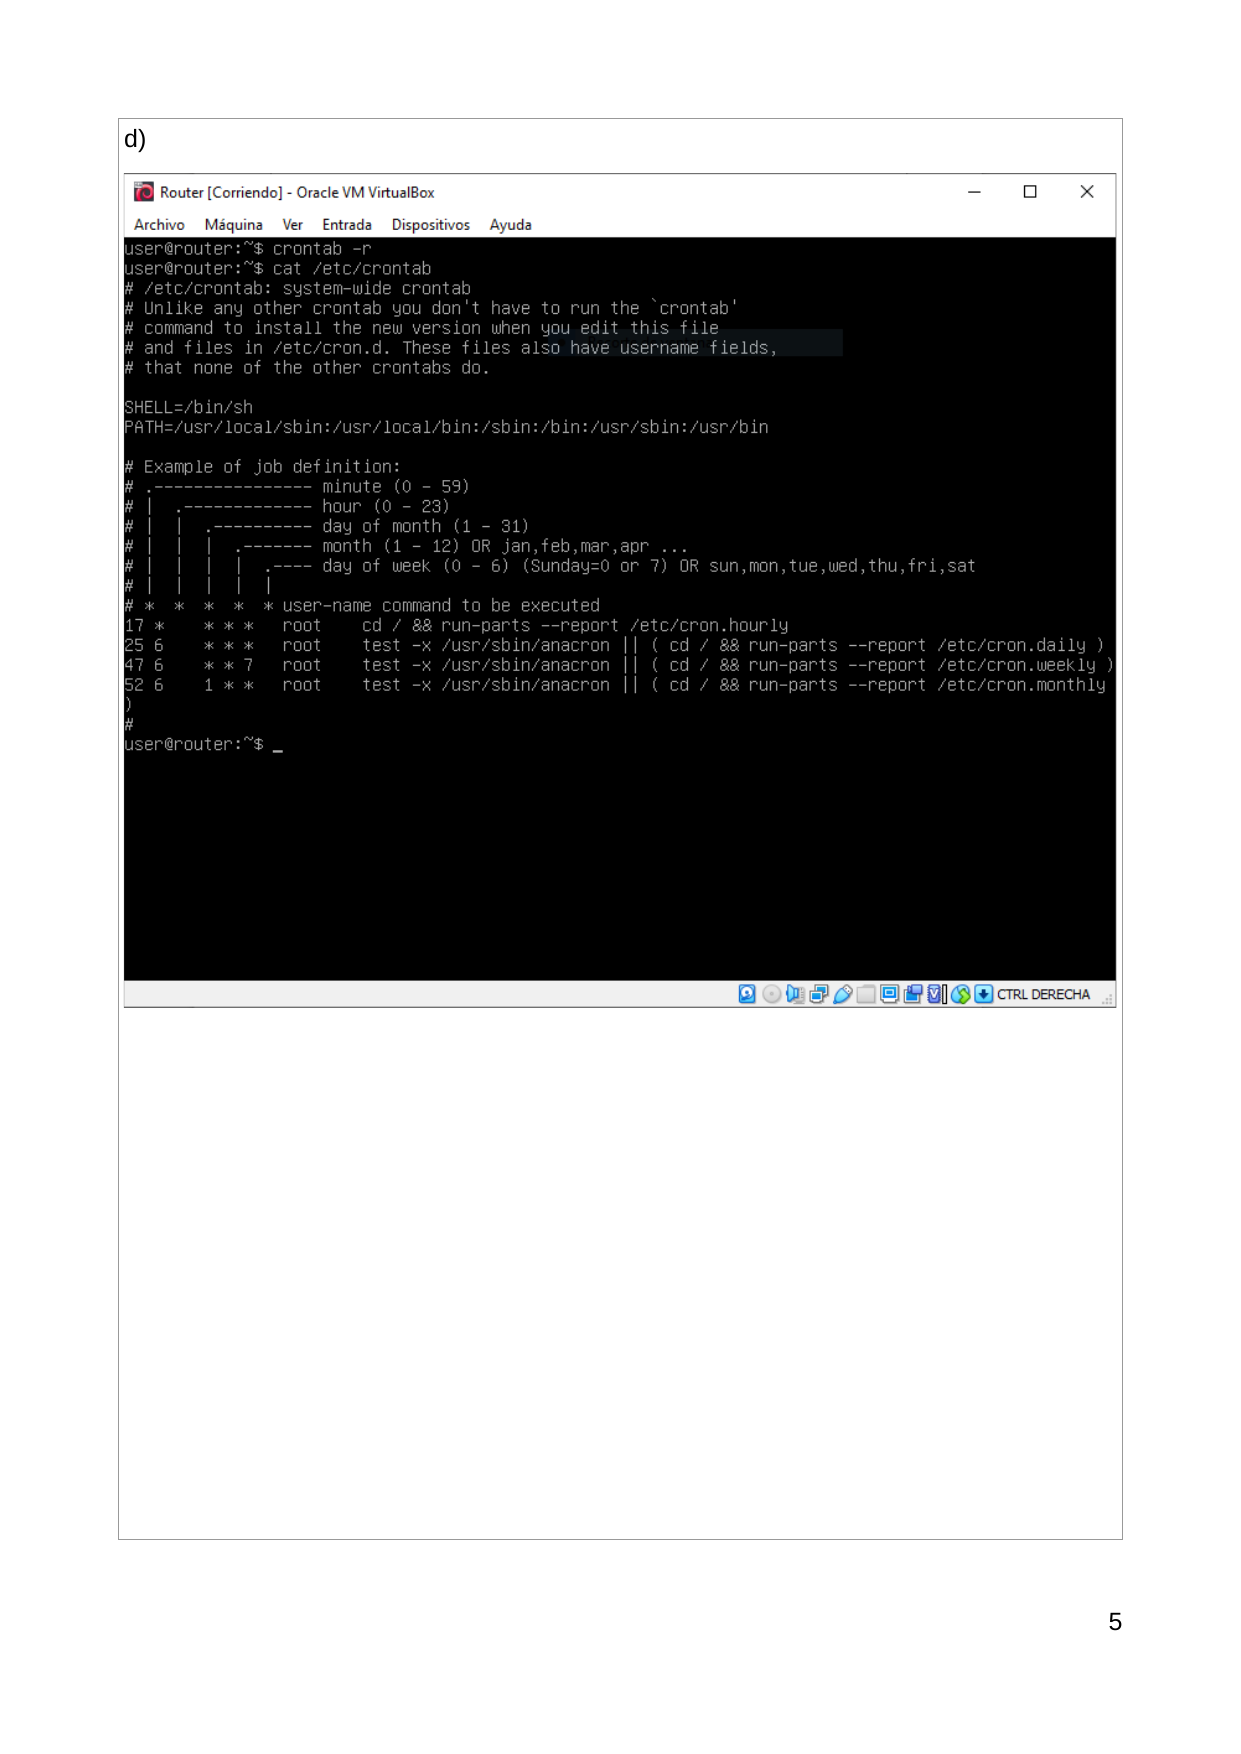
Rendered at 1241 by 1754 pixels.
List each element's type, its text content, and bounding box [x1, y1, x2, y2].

picture [123, 173, 1117, 1008]
table_cell d) [119, 119, 1122, 1539]
